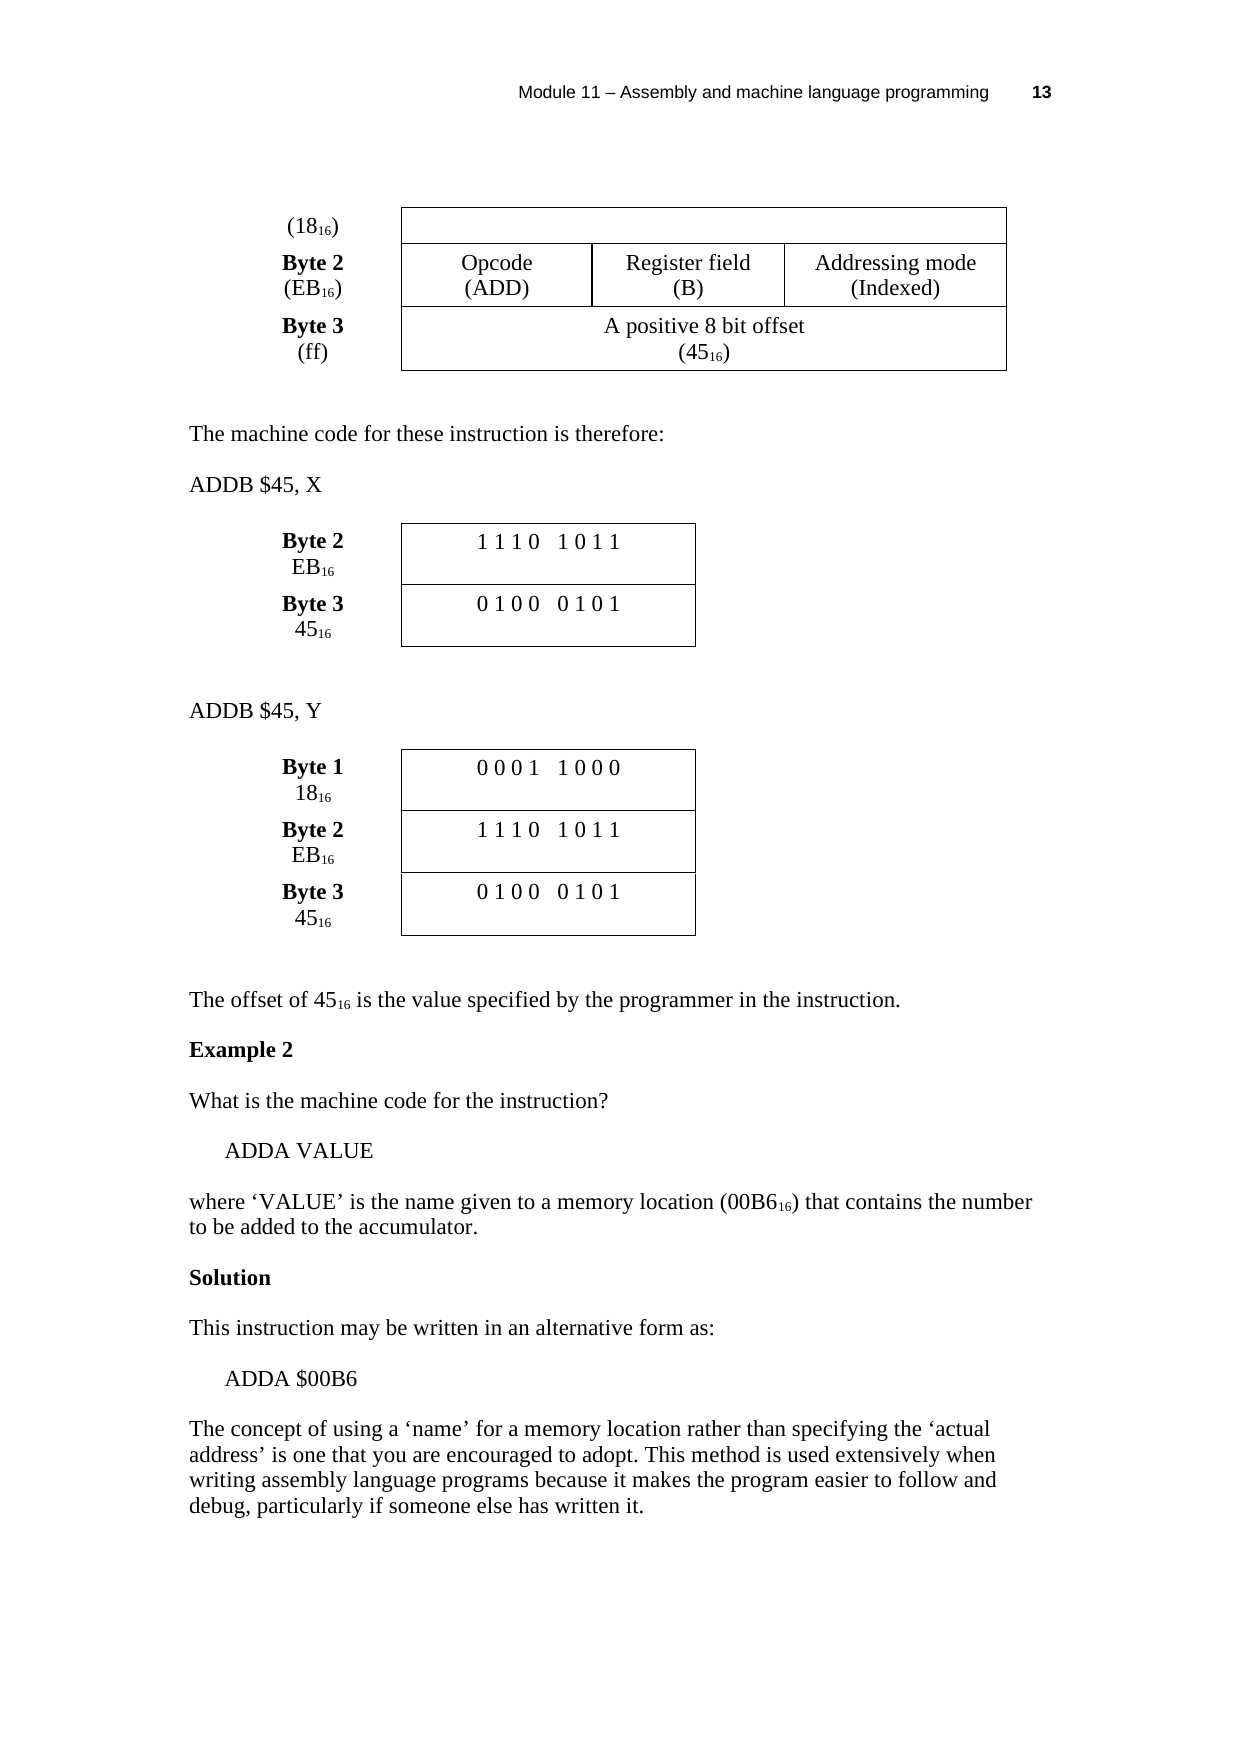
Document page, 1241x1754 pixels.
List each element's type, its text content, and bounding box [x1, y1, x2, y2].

table_header Byte 2 EB16 [224, 523, 401, 585]
table_cell Opcode (ADD) [402, 244, 591, 306]
table_header [402, 208, 1006, 243]
table_header 0 0 0 1 1 0 0 0 [402, 750, 695, 810]
text ADDB $45, Y [189, 698, 1051, 723]
text Solution [189, 1264, 1051, 1290]
table_cell Byte 3 4516 [224, 874, 401, 936]
table_cell Byte 3 4516 [224, 585, 401, 647]
table_cell A positive 8 bit offset (4516) [402, 307, 1006, 370]
text where ‘VALUE’ is the name given to a memory location (00B616) that contains the number to be added to the accumulator. [189, 1188, 1051, 1239]
text This instruction may be written in an alternative form as: [189, 1315, 1051, 1341]
text The offset of 4516 is the value specified by the programmer in the instruction. [189, 986, 1051, 1012]
text The concept of using a ‘name’ for a memory location rather than specifying the ‘actual address’ is one that you are encouraged to adopt. This method is used extensively when writing assembly language programs because it makes the program easier to follow and debug, particularly if someone else has written it. [189, 1416, 1051, 1518]
table_cell Addressing mode (Indexed) [785, 244, 1006, 306]
table_cell Byte 3 (ff) [224, 307, 401, 371]
table_header Byte 1 1816 [224, 749, 401, 811]
table_cell 0 1 0 0 0 1 0 1 [402, 874, 695, 935]
text ADDA VALUE [224, 1138, 1051, 1163]
table_cell Register field (B) [593, 244, 784, 306]
text Example 2 [189, 1037, 1051, 1062]
text What is the machine code for the instruction? [189, 1087, 1051, 1113]
table_cell 0 1 0 0 0 1 0 1 [402, 585, 695, 646]
table_cell Byte 2 (EB16) [224, 244, 401, 307]
table_header (1816) [224, 207, 401, 244]
table_cell Byte 2 EB16 [224, 811, 401, 873]
text The machine code for these instruction is therefore: [189, 421, 1051, 447]
table_header 1 1 1 0 1 0 1 1 [402, 524, 695, 584]
text ADDA $00B6 [224, 1366, 1051, 1391]
text ADDB $45, X [189, 472, 1051, 497]
table_cell 1 1 1 0 1 0 1 1 [402, 811, 695, 872]
